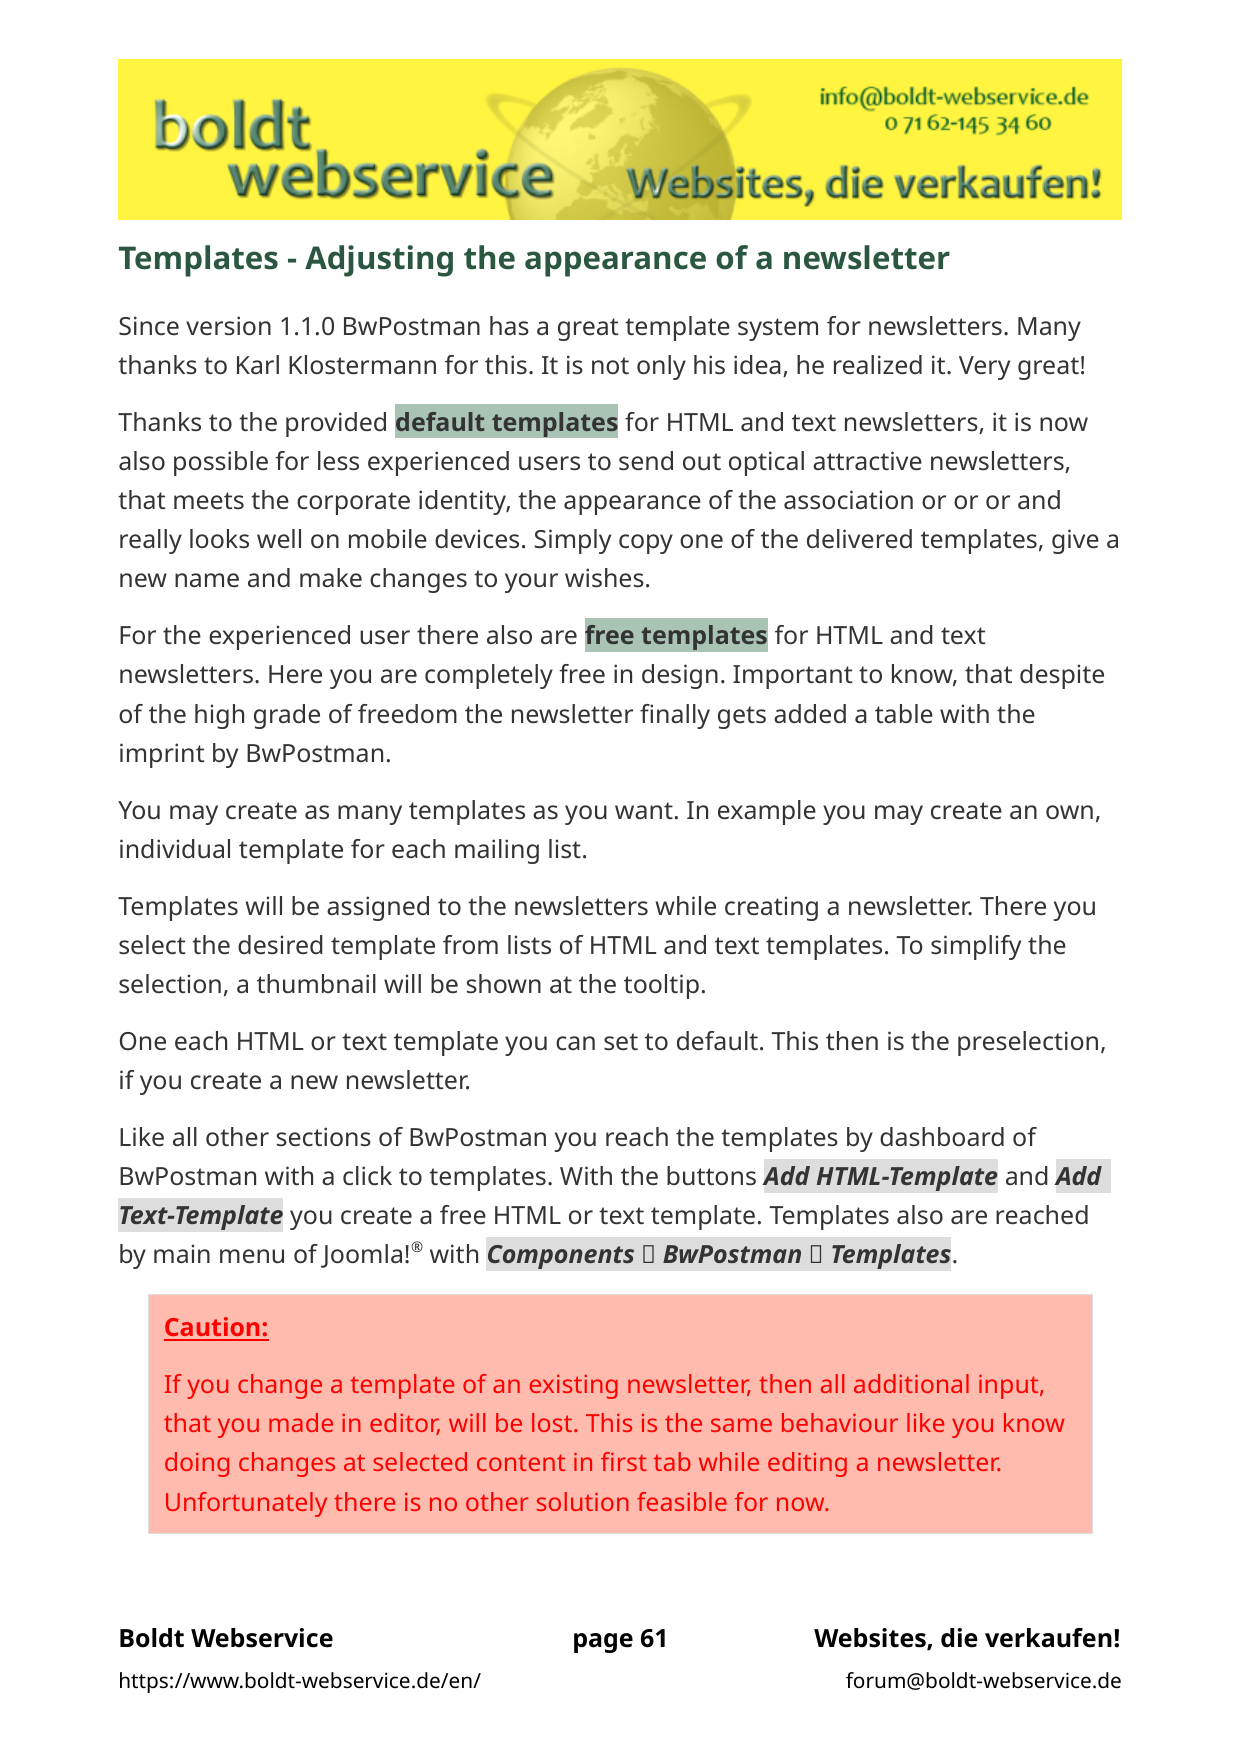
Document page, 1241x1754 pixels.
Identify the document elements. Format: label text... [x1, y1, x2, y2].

text Like all other sections of BwPostman you reach the templates by dashboard of BwPostman with a click to templates. With the buttons Add HTML-Template and Add Text-Template you create a free HTML or text template. Templates also are reached by main menu of Joomla!® with Components  BwPostman  Templates. [118, 1119, 1122, 1271]
text Thanks to the provided default templates for HTML and text newsletters, it is now also possible for less experienced users to send out optical attractive newsletters, that meets the corporate identity, the appearance of the association or or or and really looks well on mobile devices. Simply copy one of the delivered templates, give a new name and make changes to your wishes. [118, 404, 1122, 595]
text Templates will be assigned to the newsletters while creating a newsletter. There you select the desired template from lists of HTML and text templates. To simplify the selection, a thumbnail will be shown at the tooltip. [118, 888, 1122, 1001]
text If you change a template of an existing newsletter, then all additional input, that you made in editor, will be lost. This is the same behaviour like you know doing changes at selected content in first tab while editing a newsletter. Unfortunately there is no other solution feasible for now. [149, 1351, 1092, 1533]
subtitle Templates - Adjusting the appearance of a newsletter [118, 236, 1122, 279]
picture [118, 59, 1123, 220]
text One each HTML or text template you can set to default. This then is the preselection, if you create a new newsletter. [118, 1023, 1122, 1097]
text You may create as many templates as you want. In example you may create an own, individual template for each mailing list. [118, 792, 1122, 866]
text Caution: [149, 1295, 1092, 1344]
text Since version 1.1.0 BwPostman has a great template system for newsletters. Many thanks to Karl Klostermann for this. It is not only his idea, he realized it. Very great! [118, 308, 1122, 382]
text For the experienced user there also are free templates for HTML and text newsletters. Here you are completely free in design. Important to know, that despite of the high grade of freedom the newsletter finally gets added a table with the imprint by BwPostman. [118, 618, 1122, 769]
